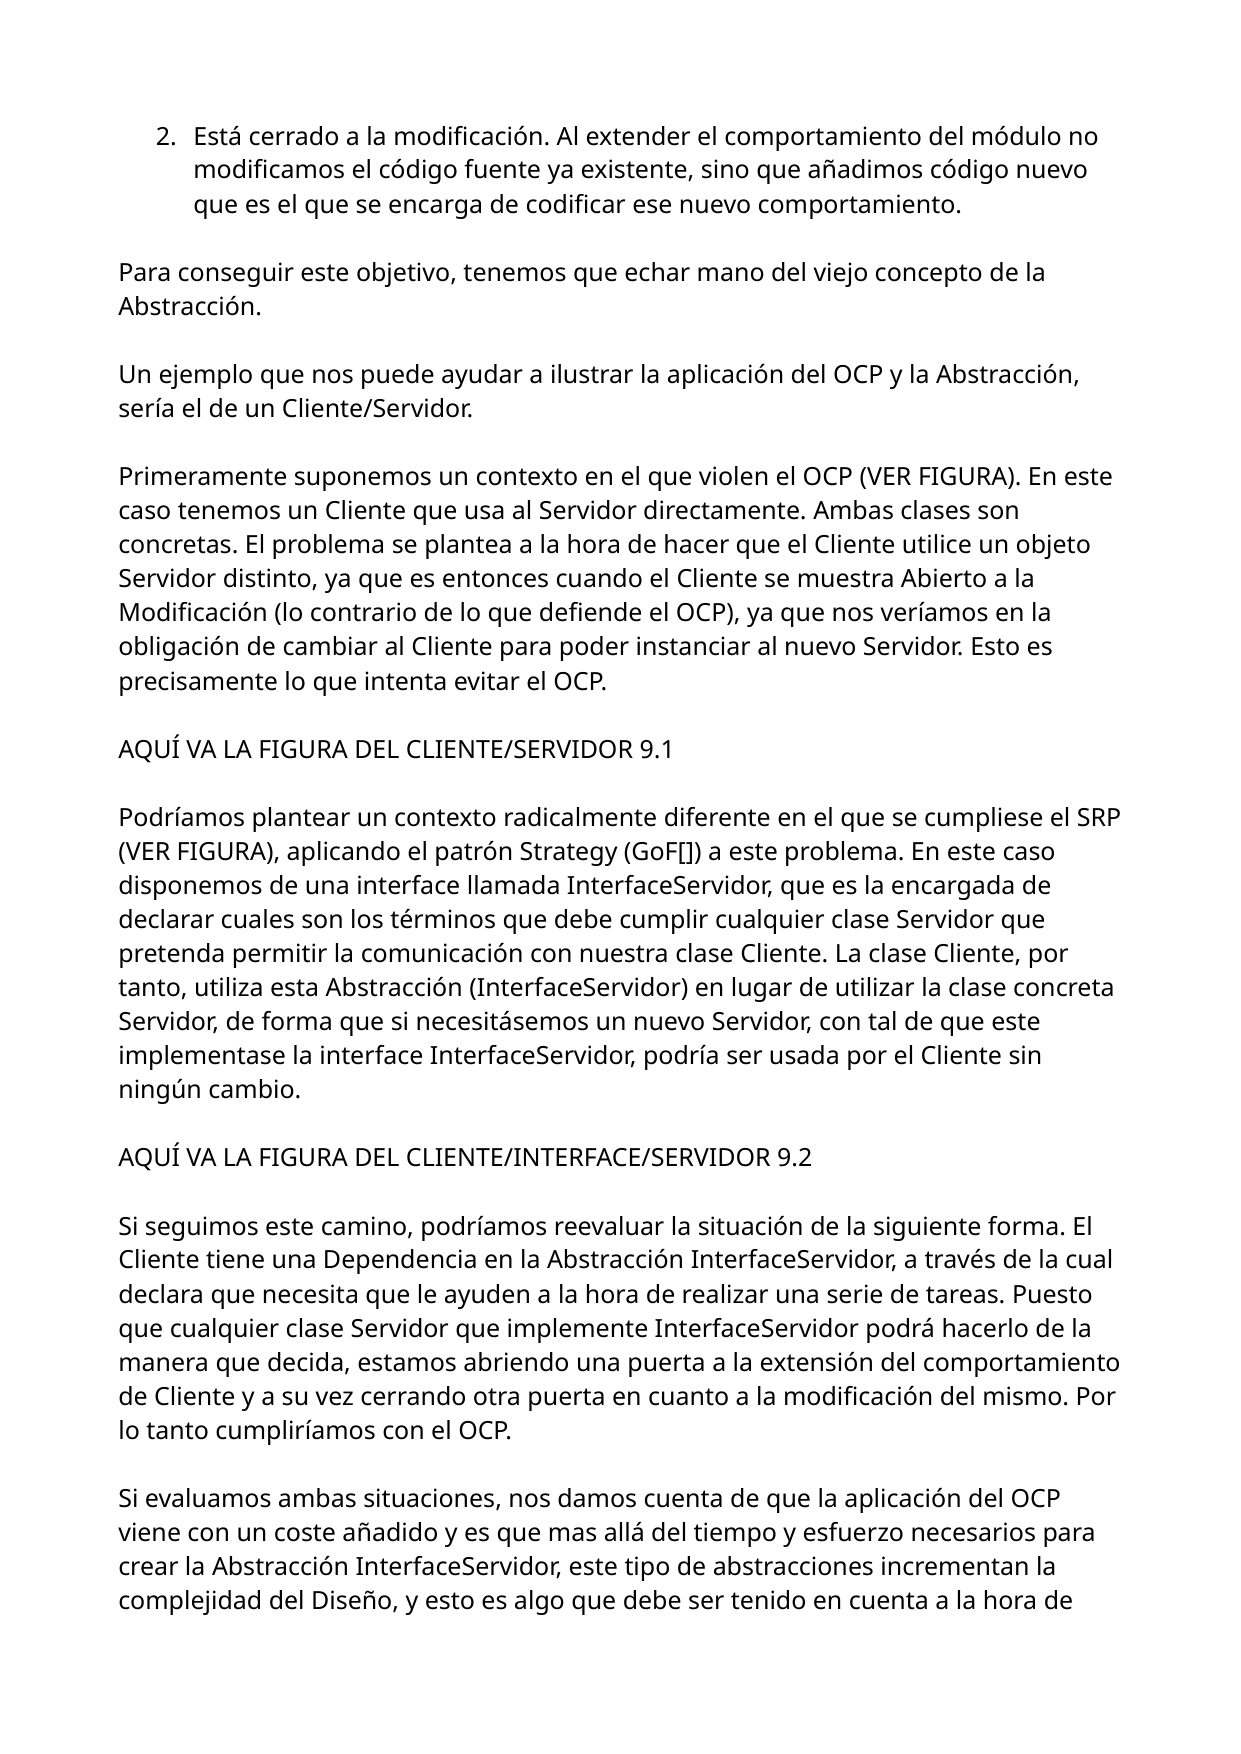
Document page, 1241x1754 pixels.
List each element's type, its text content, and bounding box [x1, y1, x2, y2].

text Un ejemplo que nos puede ayudar a ilustrar la aplicación del OCP y la Abstracción, sería el de un Cliente/Servidor. [118, 357, 1122, 425]
text Primeramente suponemos un contexto en el que violen el OCP (VER FIGURA). En este caso tenemos un Cliente que usa al Servidor directamente. Ambas clases son concretas. El problema se plantea a la hora de hacer que el Cliente utilice un objeto Servidor distinto, ya que es entonces cuando el Cliente se muestra Abierto a la Modificación (lo contrario de lo que defiende el OCP), ya que nos veríamos en la obligación de cambiar al Cliente para poder instanciar al nuevo Servidor. Esto es precisamente lo que intenta evitar el OCP. [118, 459, 1122, 697]
text Podríamos plantear un contexto radicalmente diferente en el que se cumpliese el SRP (VER FIGURA), aplicando el patrón Strategy (GoF[]) a este problema. En este caso disponemos de una interface llamada InterfaceServidor, que es la encargada de declarar cuales son los términos que debe cumplir cualquier clase Servidor que pretenda permitir la comunicación con nuestra clase Cliente. La clase Cliente, por tanto, utiliza esta Abstracción (InterfaceServidor) en lugar de utilizar la clase concreta Servidor, de forma que si necesitásemos un nuevo Servidor, con tal de que este implementase la interface InterfaceServidor, podría ser usada por el Cliente sin ningún cambio. [118, 799, 1122, 1106]
text Si seguimos este camino, podríamos reevaluar la situación de la siguiente forma. El Cliente tiene una Dependencia en la Abstracción InterfaceServidor, a través de la cual declara que necesita que le ayuden a la hora de realizar una serie de tareas. Puesto que cualquier clase Servidor que implemente InterfaceServidor podrá hacerlo de la manera que decida, estamos abriendo una puerta a la extensión del comportamiento de Cliente y a su vez cerrando otra puerta en cuanto a la modificación del mismo. Por lo tanto cumpliríamos con el OCP. [118, 1208, 1122, 1447]
text AQUÍ VA LA FIGURA DEL CLIENTE/INTERFACE/SERVIDOR 9.2 [118, 1140, 1122, 1174]
text Para conseguir este objetivo, tenemos que echar mano del viejo concepto de la Abstracción. [118, 254, 1122, 322]
list Está cerrado a la modificación. Al extender el comportamiento del módulo no modificamos el código fuente ya existente, sino que añadimos código nuevo que es el que se encarga de codificar ese nuevo comportamiento. [156, 118, 1122, 220]
text Si evaluamos ambas situaciones, nos damos cuenta de que la aplicación del OCP viene con un coste añadido y es que mas allá del tiempo y esfuerzo necesarios para crear la Abstracción InterfaceServidor, este tipo de abstracciones incrementan la complejidad del Diseño, y esto es algo que debe ser tenido en cuenta a la hora de [118, 1481, 1122, 1617]
text AQUÍ VA LA FIGURA DEL CLIENTE/SERVIDOR 9.1 [118, 731, 1122, 765]
